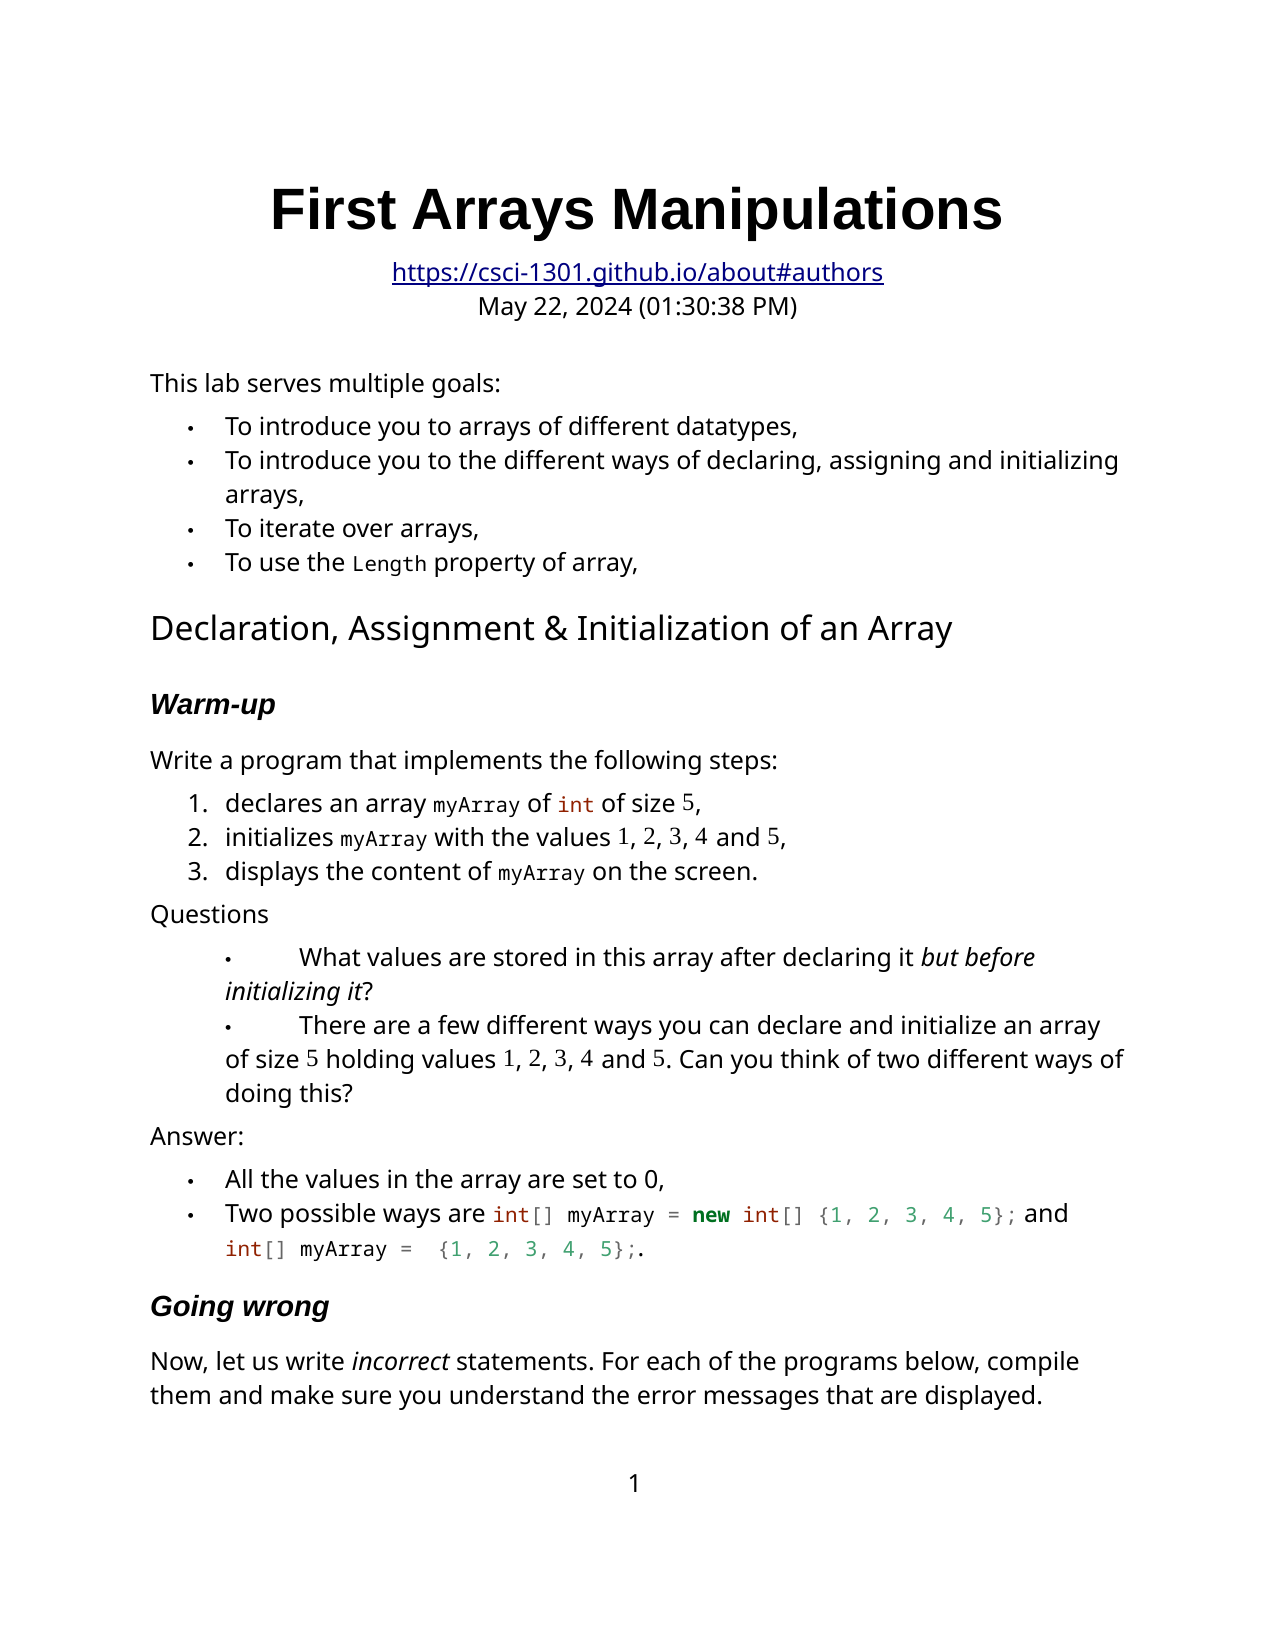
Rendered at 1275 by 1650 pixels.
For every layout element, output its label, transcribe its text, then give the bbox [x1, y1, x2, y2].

text Answer: [150, 1119, 1125, 1153]
list All the values in the array are set to 0, [187, 1162, 1125, 1196]
subtitle Declaration, Assignment & Initialization of an Array [150, 604, 1125, 650]
subtitle Going wrong [150, 1289, 1125, 1322]
list displays the content of myArray on the screen. [187, 853, 1125, 887]
text Write a program that implements the following steps: [150, 742, 1125, 776]
list To iterate over arrays, [187, 511, 1125, 545]
list To introduce you to arrays of different datatypes, [187, 409, 1125, 443]
list To use the Length property of array, [187, 545, 1125, 579]
text https://csci-1301.github.io/about#authors [150, 254, 1125, 289]
list declares an array myArray of int of size , [187, 785, 1125, 819]
text Now, let us write incorrect statements. For each of the programs below, compile them and make sure you understand the error messages that are displayed. [150, 1344, 1125, 1412]
title First Arrays Manipulations [150, 175, 1125, 242]
subtitle Warm-up [150, 687, 1125, 721]
list To introduce you to the different ways of declaring, assigning and initializing arrays, [187, 443, 1125, 511]
text Questions [150, 896, 1125, 931]
text May 22, 2024 (01:30:38 PM) [150, 289, 1125, 323]
list What values are stored in this array after declaring it but before initializing it? [225, 939, 1125, 1008]
list Two possible ways are int[] myArray = new int[] {1, 2, 3, 4, 5}; and int[] myArray = {1, 2, 3, 4, 5};. [187, 1196, 1125, 1264]
list initializes myArray with the values , , , and , [187, 819, 1125, 853]
list There are a few different ways you can declare and initialize an array of size holding values , , , and . Can you think of two different ways of doing this? [225, 1008, 1125, 1110]
text This lab serves multiple goals: [150, 366, 1125, 400]
